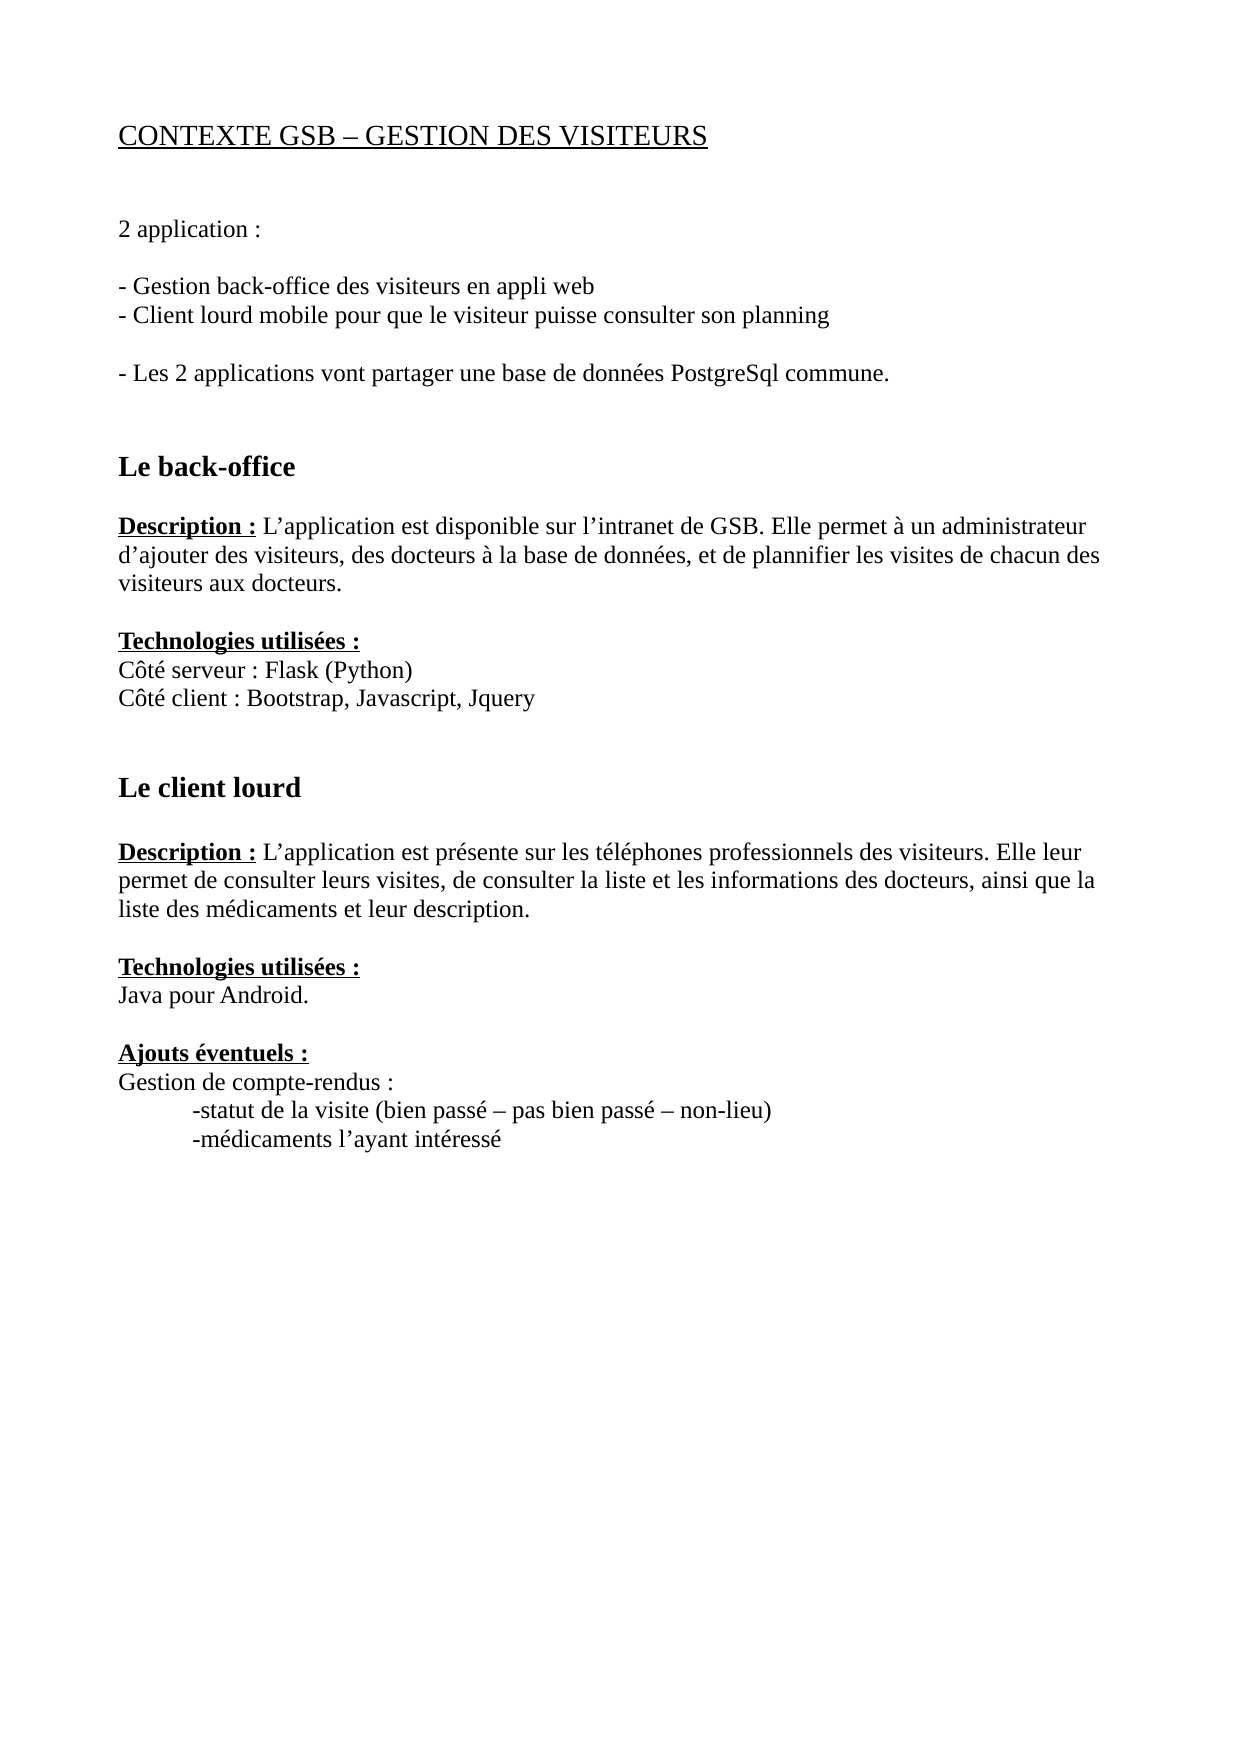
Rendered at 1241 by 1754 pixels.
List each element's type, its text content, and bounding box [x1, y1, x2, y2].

text Description : L’application est présente sur les téléphones professionnels des visiteurs. Elle leur permet de consulter leurs visites, de consulter la liste et les informations des docteurs, ainsi que la liste des médicaments et leur description. [118, 837, 1122, 923]
text Description : L’application est disponible sur l’intranet de GSB. Elle permet à un administrateur d’ajouter des visiteurs, des docteurs à la base de données, et de plannifier les visites de chacun des visiteurs aux docteurs. [118, 511, 1122, 597]
text Gestion de compte-rendus : [118, 1067, 1122, 1096]
text - Les 2 applications vont partager une base de données PostgreSql commune. [118, 358, 1122, 386]
text Technologies utilisées : [118, 626, 1122, 655]
text Java pour Android. [118, 981, 1122, 1009]
text - Client lourd mobile pour que le visiteur puisse consulter son planning [118, 300, 1122, 329]
text -médicaments l’ayant intéressé [118, 1124, 1122, 1153]
text Côté serveur : Flask (Python) [118, 655, 1122, 683]
text Le client lourd [118, 770, 1122, 803]
text Technologies utilisées : [118, 952, 1122, 981]
text CONTEXTE GSB – GESTION DES VISITEURS [118, 118, 1122, 152]
text Le back-office [118, 449, 1122, 482]
text Ajouts éventuels : [118, 1038, 1122, 1067]
text Côté client : Bootstrap, Javascript, Jquery [118, 683, 1122, 712]
text - Gestion back-office des visiteurs en appli web [118, 271, 1122, 300]
text 2 application : [118, 214, 1122, 243]
text -statut de la visite (bien passé – pas bien passé – non-lieu) [118, 1096, 1122, 1124]
